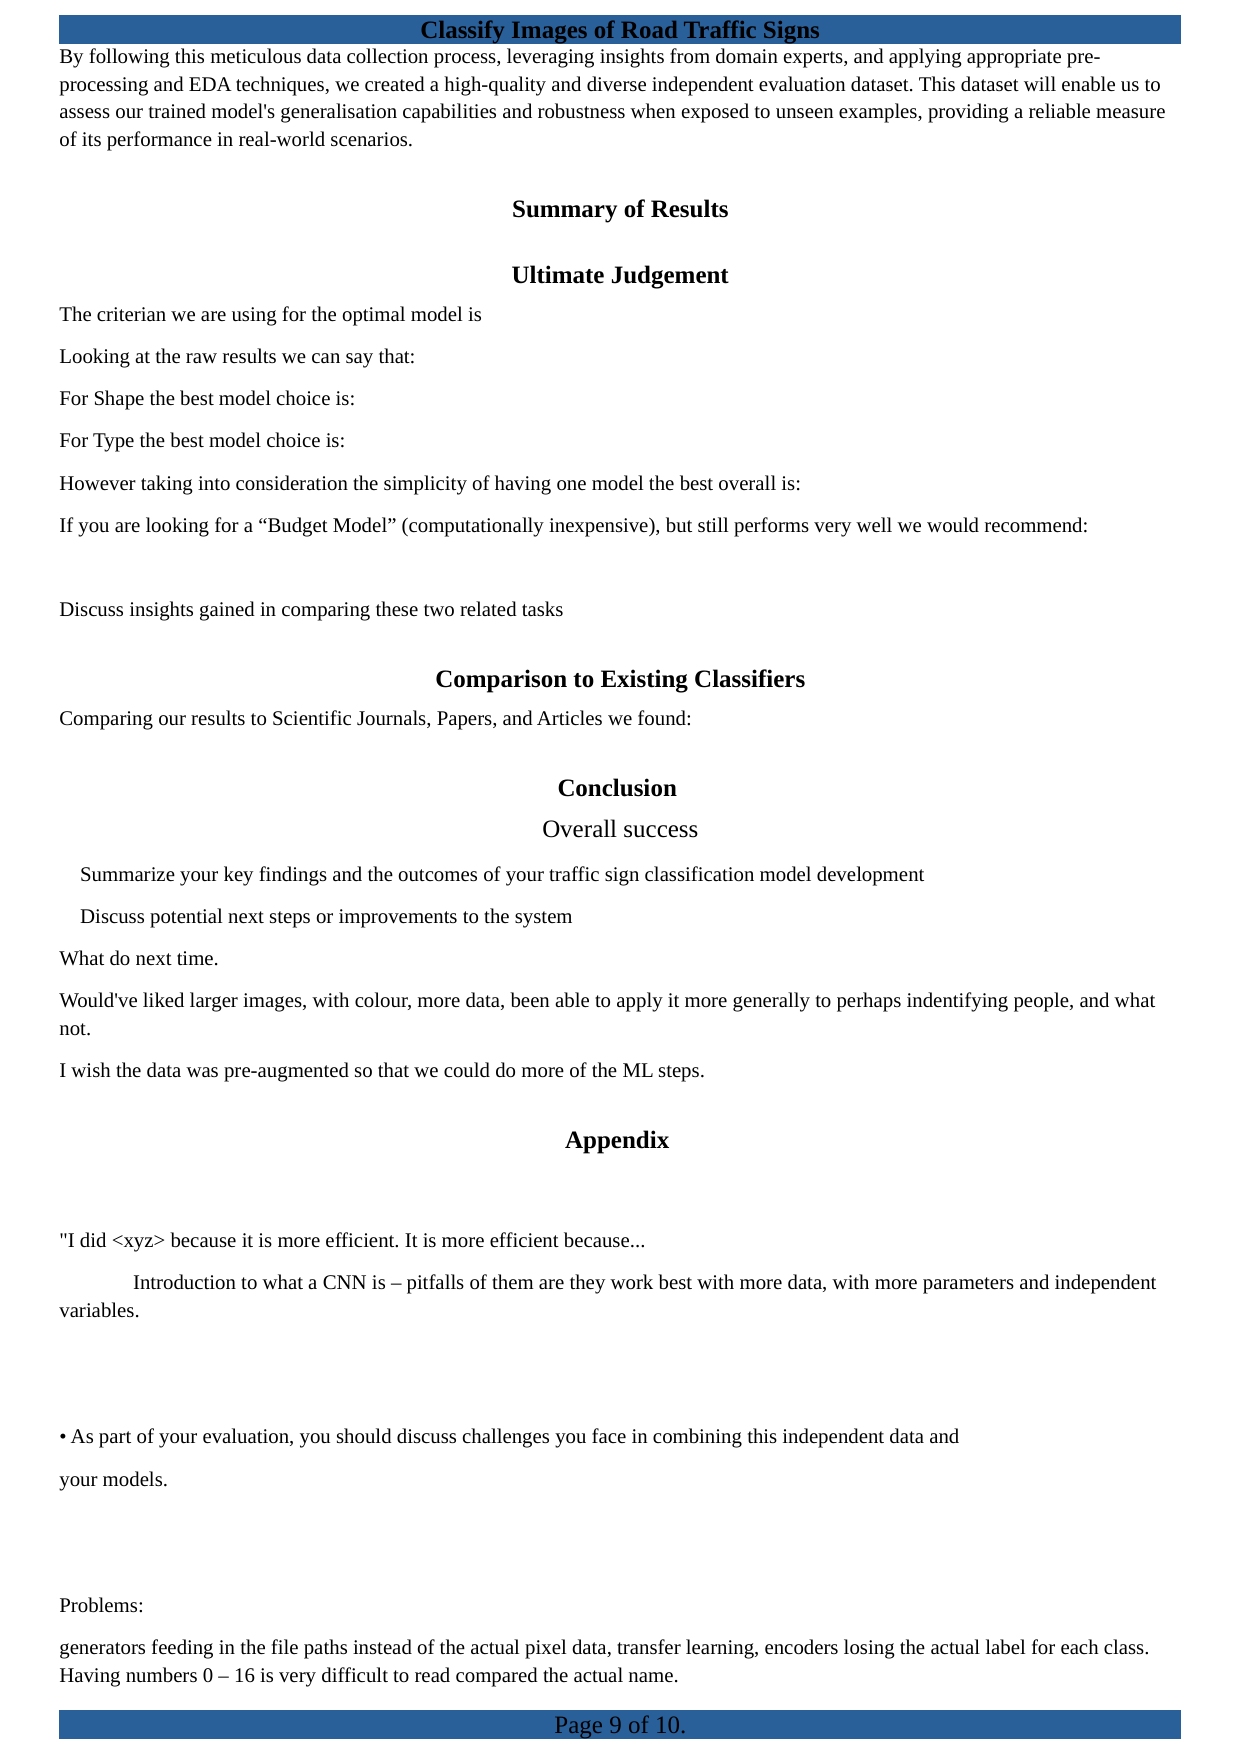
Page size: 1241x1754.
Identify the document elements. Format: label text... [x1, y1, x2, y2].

text Discuss potential next steps or improvements to the system [59, 904, 1181, 928]
subtitle Summary of Results [59, 194, 1181, 223]
text Would've liked larger images, with colour, more data, been able to apply it more generally to perhaps indentifying people, and what not. [59, 988, 1181, 1040]
text "I did <xyz> because it is more efficient. It is more efficient because... [59, 1228, 1181, 1252]
text For Type the best model choice is: [59, 428, 1181, 452]
text Discuss insights gained in comparing these two related tasks [59, 597, 1181, 621]
text I wish the data was pre-augmented so that we could do more of the ML steps. [59, 1058, 1181, 1082]
text Summarize your key findings and the outcomes of your traffic sign classification model development [59, 862, 1181, 886]
text By following this meticulous data collection process, leveraging insights from domain experts, and applying appropriate pre-processing and EDA techniques, we created a high-quality and diverse independent evaluation dataset. This dataset will enable us to assess our trained model's generalisation capabilities and robustness when exposed to unseen examples, providing a reliable measure of its performance in real-world scenarios. [59, 44, 1181, 151]
text Overall success [59, 814, 1181, 843]
text • As part of your evaluation, you should discuss challenges you face in combining this independent data and [59, 1424, 1181, 1448]
subtitle Conclusion [59, 773, 1181, 801]
text If you are looking for a “Budget Model” (computationally inexpensive), but still performs very well we would recommend: [59, 513, 1181, 537]
text For Shape the best model choice is: [59, 386, 1181, 410]
text generators feeding in the file paths instead of the actual pixel data, transfer learning, encoders losing the actual label for each class. Having numbers 0 – 16 is very difficult to read compared the actual name. [59, 1635, 1181, 1687]
text Introduction to what a CNN is – pitfalls of them are they work best with more data, with more parameters and independent variables. [59, 1270, 1181, 1322]
text your models. [59, 1466, 1181, 1491]
subtitle Appendix [59, 1125, 1181, 1154]
text Problems: [59, 1593, 1181, 1617]
subtitle Ultimate Judgement [59, 261, 1181, 289]
text What do next time. [59, 946, 1181, 970]
text The criterian we are using for the optimal model is [59, 302, 1181, 326]
text However taking into consideration the simplicity of having one model the best overall is: [59, 471, 1181, 494]
text Comparing our results to Scientific Journals, Papers, and Articles we found: [59, 706, 1181, 729]
subtitle Comparison to Existing Classifiers [59, 664, 1181, 693]
text Looking at the raw results we can say that: [59, 344, 1181, 368]
